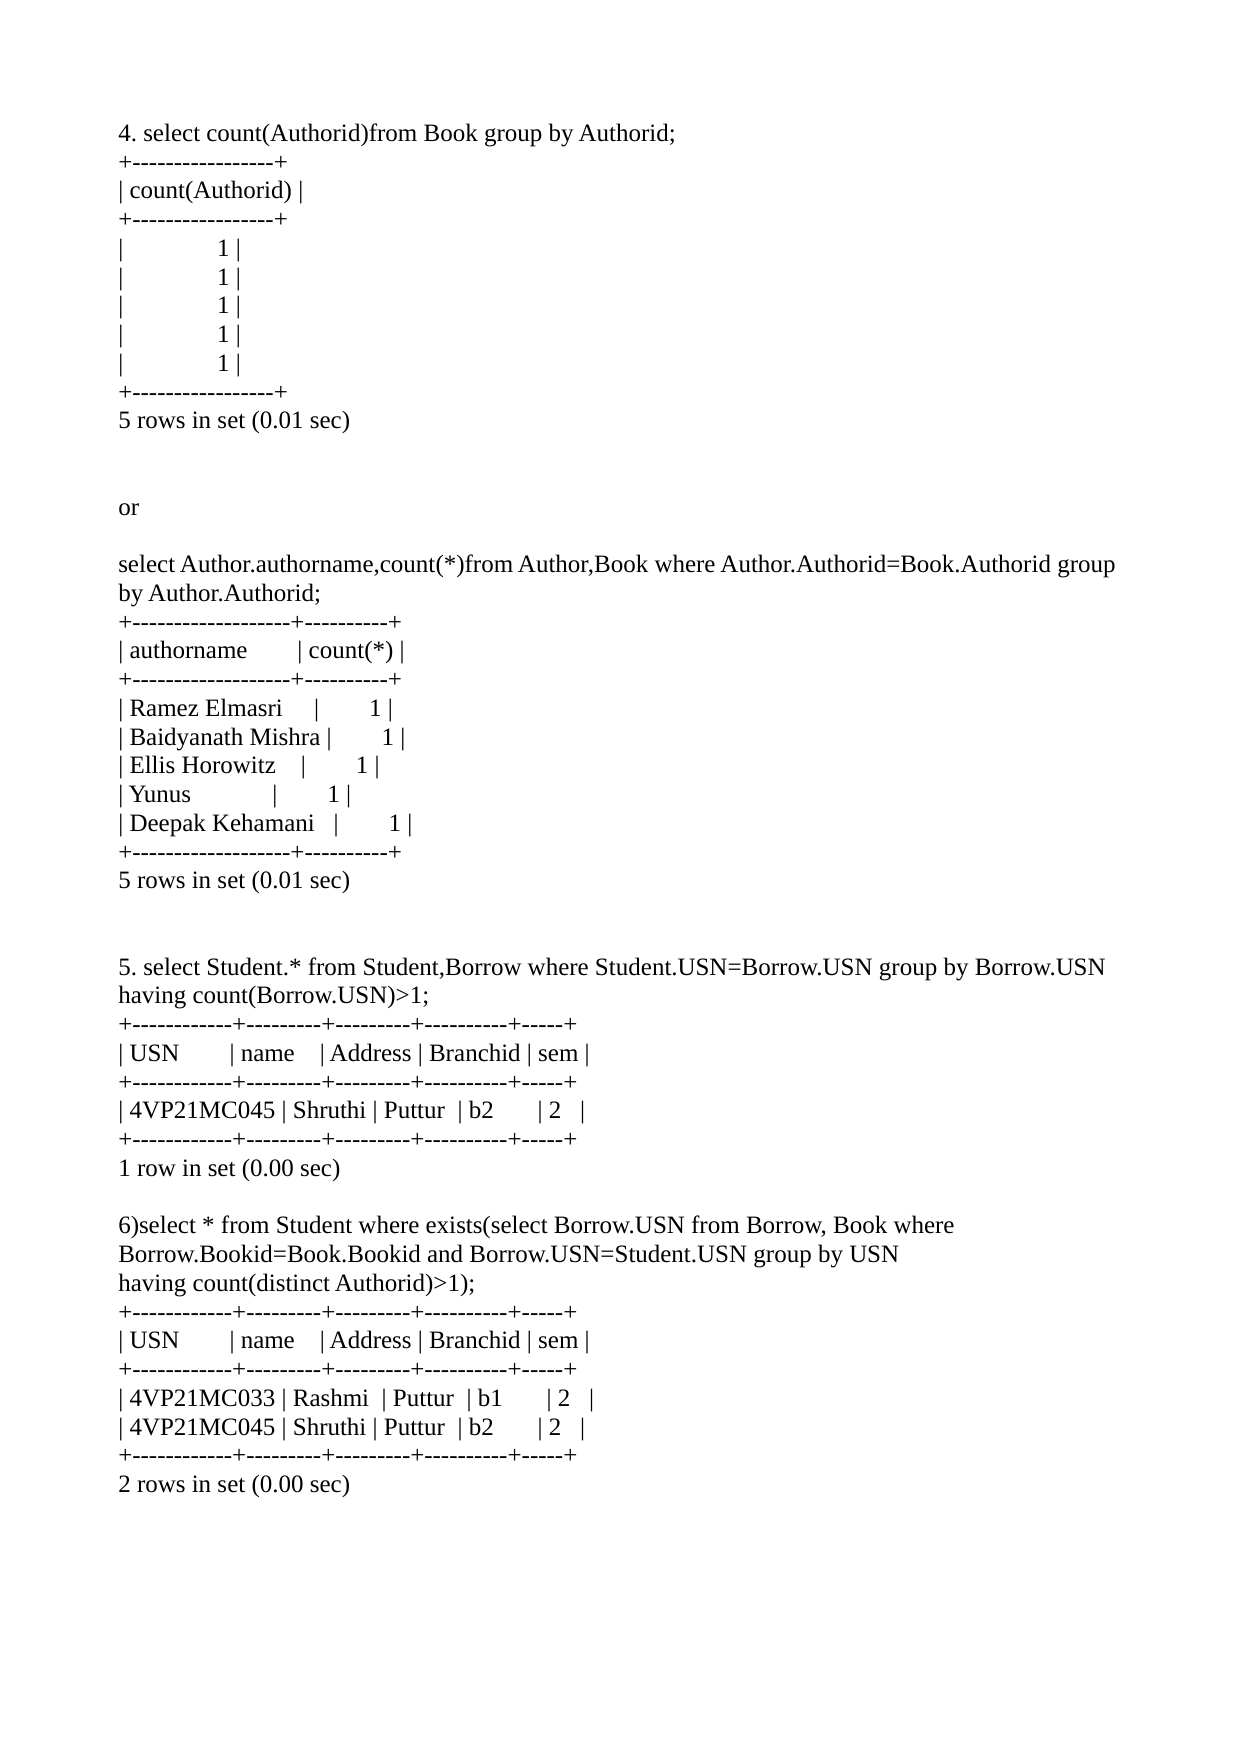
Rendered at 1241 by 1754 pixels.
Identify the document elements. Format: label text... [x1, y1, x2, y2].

text +------------+---------+---------+----------+-----+ [118, 1297, 1122, 1326]
text +-----------------+ [118, 204, 1122, 233]
text 2 rows in set (0.00 sec) [118, 1469, 1122, 1498]
text +-----------------+ [118, 377, 1122, 406]
text +-------------------+----------+ [118, 664, 1122, 693]
text | 4VP21MC045 | Shruthi | Puttur | b2 | 2 | [118, 1412, 1122, 1441]
text 4. select count(Authorid)from Book group by Authorid; [118, 118, 1122, 147]
text select Author.authorname,count(*)from Author,Book where Author.Authorid=Book.Authorid group by Author.Authorid; [118, 549, 1122, 607]
text +------------+---------+---------+----------+-----+ [118, 1124, 1122, 1153]
text | authorname | count(*) | [118, 636, 1122, 664]
text having count(distinct Authorid)>1); [118, 1268, 1122, 1297]
text 5 rows in set (0.01 sec) [118, 406, 1122, 434]
text | Ellis Horowitz | 1 | [118, 751, 1122, 779]
text 6)select * from Student where exists(select Borrow.USN from Borrow, Book where Borrow.Bookid=Book.Bookid and Borrow.USN=Student.USN group by USN [118, 1211, 1122, 1268]
text | count(Authorid) | [118, 176, 1122, 204]
text +------------+---------+---------+----------+-----+ [118, 1067, 1122, 1096]
text 5 rows in set (0.01 sec) [118, 866, 1122, 894]
text +-------------------+----------+ [118, 837, 1122, 866]
text | Deepak Kehamani | 1 | [118, 808, 1122, 837]
text | Baidyanath Mishra | 1 | [118, 722, 1122, 751]
text 1 row in set (0.00 sec) [118, 1153, 1122, 1182]
text +-----------------+ [118, 147, 1122, 176]
text +------------+---------+---------+----------+-----+ [118, 1354, 1122, 1383]
text | 1 | [118, 262, 1122, 291]
text | 1 | [118, 291, 1122, 319]
text | Ramez Elmasri | 1 | [118, 693, 1122, 722]
text +------------+---------+---------+----------+-----+ [118, 1009, 1122, 1038]
text | 1 | [118, 233, 1122, 262]
text 5. select Student.* from Student,Borrow where Student.USN=Borrow.USN group by Borrow.USN having count(Borrow.USN)>1; [118, 952, 1122, 1009]
text | USN | name | Address | Branchid | sem | [118, 1038, 1122, 1067]
text +------------+---------+---------+----------+-----+ [118, 1441, 1122, 1469]
text | USN | name | Address | Branchid | sem | [118, 1326, 1122, 1354]
text | 1 | [118, 348, 1122, 377]
text or [118, 492, 1122, 521]
text | 4VP21MC033 | Rashmi | Puttur | b1 | 2 | [118, 1383, 1122, 1412]
text +-------------------+----------+ [118, 607, 1122, 636]
text | 1 | [118, 319, 1122, 348]
text | 4VP21MC045 | Shruthi | Puttur | b2 | 2 | [118, 1096, 1122, 1124]
text | Yunus | 1 | [118, 779, 1122, 808]
